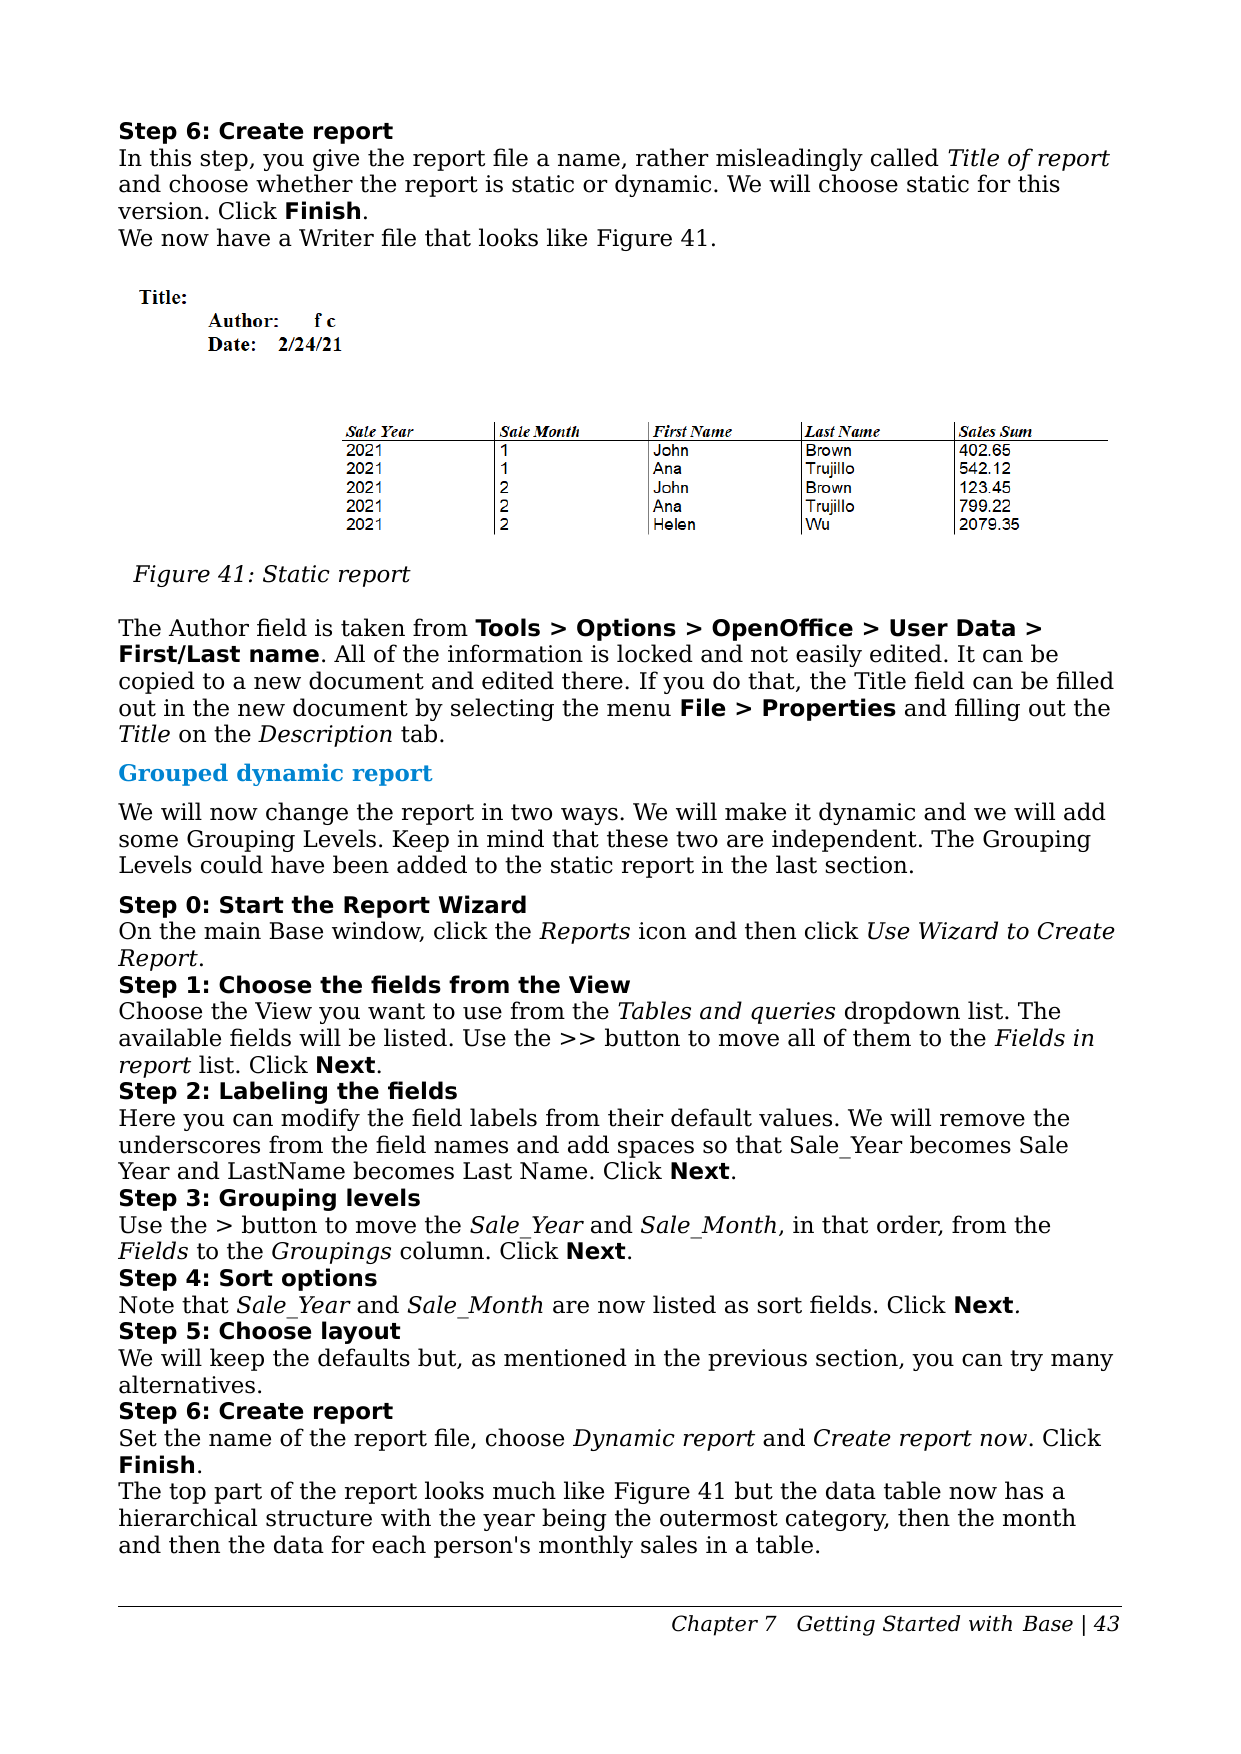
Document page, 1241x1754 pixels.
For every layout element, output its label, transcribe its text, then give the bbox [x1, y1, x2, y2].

text Step 6: Create report [118, 118, 1122, 145]
text Step 5: Choose layout [118, 1318, 1122, 1345]
text Step 3: Grouping levels [118, 1185, 1122, 1212]
text Use the > button to move the Sale_Year and Sale_Month, in that order, from the Fields to the Groupings column. Click Next. [118, 1212, 1122, 1265]
text The Author field is taken from Tools > Options > OpenOffice > User Data > First/Last name. All of the information is locked and not easily edited. It can be copied to a new document and edited there. If you do that, the Title field can be filled out in the new document by selecting the menu File > Properties and filling out the Title on the Description tab. [118, 615, 1122, 748]
text Step 6: Create report [118, 1398, 1122, 1425]
text Step 0: Start the Report Wizard [118, 892, 1122, 918]
text On the main Base window, click the Reports icon and then click Use Wizard to Create Report. [118, 918, 1122, 972]
text We now have a Writer file that looks like Figure 41. [118, 225, 1122, 251]
picture [125, 278, 1116, 562]
text We will now change the report in two ways. We will make it dynamic and we will add some Grouping Levels. Keep in mind that these two are independent. The Grouping Levels could have been added to the static report in the last section. [118, 799, 1122, 879]
text Step 1: Choose the fields from the View [118, 972, 1122, 998]
subtitle Grouped dynamic report [118, 760, 1122, 787]
text Step 4: Sort options [118, 1265, 1122, 1292]
text In this step, you give the report file a name, rather misleadingly called Title of report and choose whether the report is static or dynamic. We will choose static for this version. Click Finish. [118, 145, 1122, 225]
text Choose the View you want to use from the Tables and queries dropdown list. The available fields will be listed. Use the >> button to move all of them to the Fields in report list. Click Next. [118, 998, 1122, 1078]
text The top part of the report looks much like Figure 41 but the data table now has a hierarchical structure with the year being the outermost category, then the month and then the data for each person's monthly sales in a table. [118, 1478, 1122, 1558]
text Step 2: Labeling the fields [118, 1078, 1122, 1105]
text Figure 41: Static report [133, 562, 1107, 588]
text We will keep the defaults but, as mentioned in the previous section, you can try many alternatives. [118, 1345, 1122, 1398]
text Here you can modify the field labels from their default values. We will remove the underscores from the field names and add spaces so that Sale_Year becomes Sale Year and LastName becomes Last Name. Click Next. [118, 1105, 1122, 1185]
text Note that Sale_Year and Sale_Month are now listed as sort fields. Click Next. [118, 1292, 1122, 1318]
text Set the name of the report file, choose Dynamic report and Create report now. Click Finish. [118, 1425, 1122, 1478]
